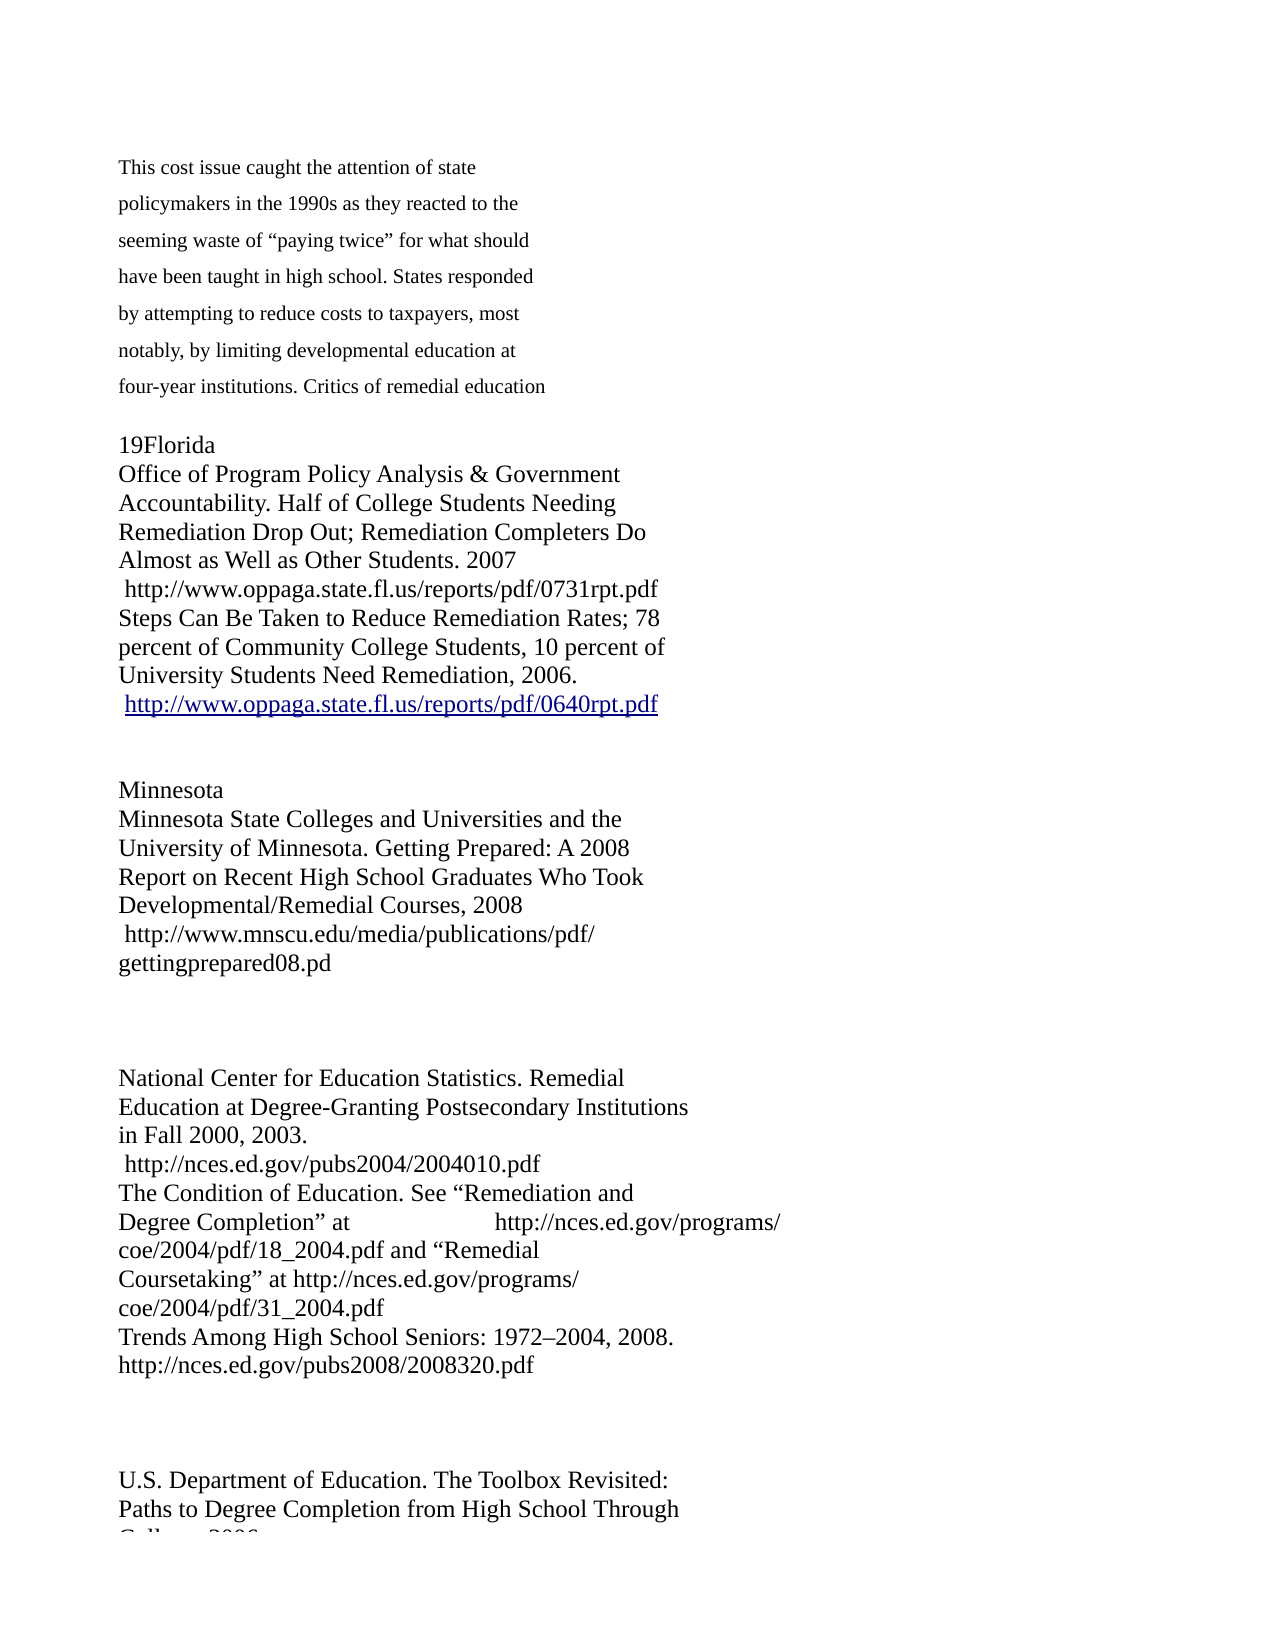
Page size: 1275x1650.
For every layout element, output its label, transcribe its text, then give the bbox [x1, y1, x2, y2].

text by attempting to reduce costs to taxpayers, most [118, 301, 1157, 325]
text have been taught in high school. States responded [118, 264, 1157, 288]
text policymakers in the 1990s as they reacted to the [118, 191, 1157, 215]
text four-year institutions. Critics of remedial education [118, 374, 1157, 398]
text notably, by limiting developmental education at [118, 337, 1157, 362]
text seeming waste of “paying twice” for what should [118, 228, 1157, 252]
text This cost issue caught the attention of state [118, 155, 1157, 179]
